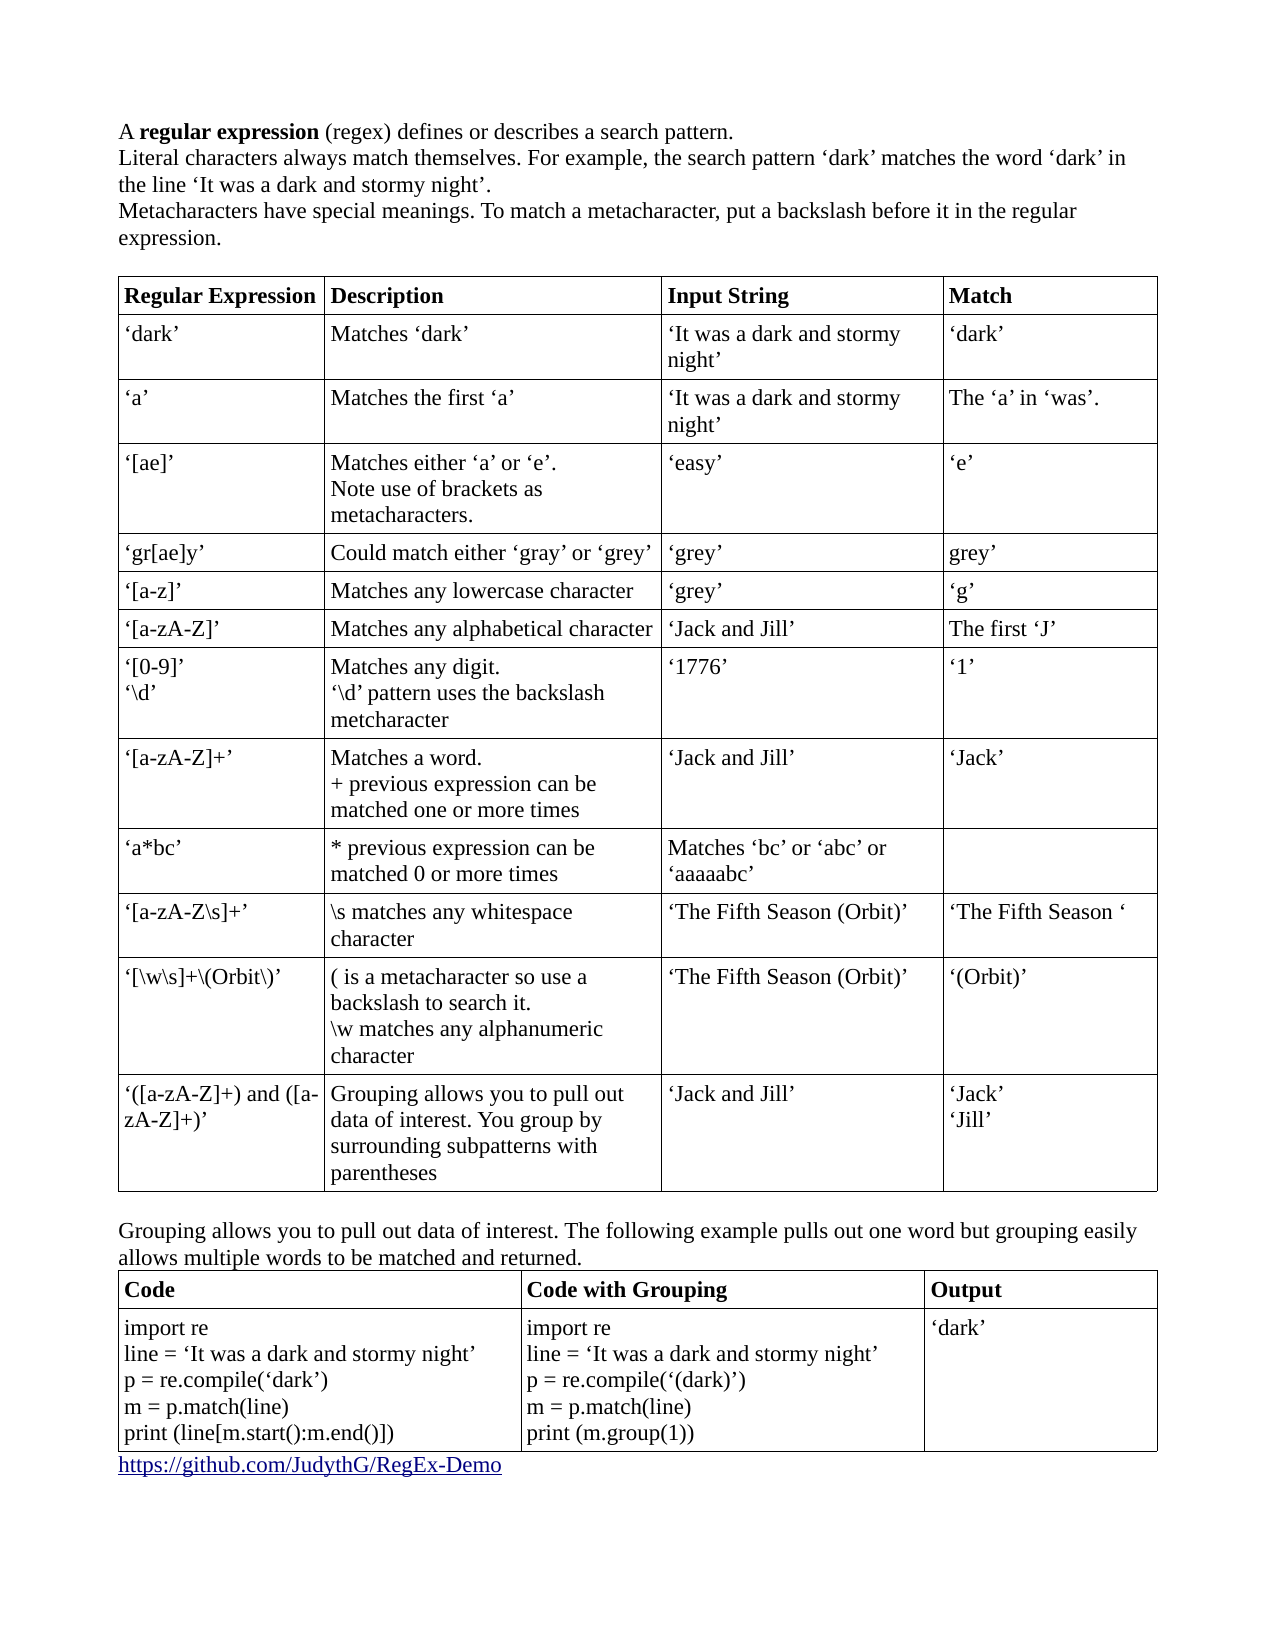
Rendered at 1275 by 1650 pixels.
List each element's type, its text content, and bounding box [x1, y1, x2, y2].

table_cell ‘Jack and Jill’ [662, 1075, 943, 1191]
table_header Input String [662, 277, 943, 314]
table_cell ‘Jack’ [944, 739, 1157, 828]
table_header Match [944, 277, 1157, 314]
table_cell ‘dark’ [925, 1309, 1157, 1451]
table_cell ‘g’ [944, 572, 1157, 609]
table_cell Matches either ‘a’ or ‘e’. Note use of brackets as metacharacters. [325, 444, 661, 533]
table_cell ‘grey’ [662, 572, 943, 609]
table_cell Grouping allows you to pull out data of interest. You group by surrounding subpatterns with parentheses [325, 1075, 661, 1191]
table_cell ‘1776’ [662, 648, 943, 738]
table_cell ‘The Fifth Season (Orbit)’ [662, 894, 943, 957]
table_cell import re line = ‘It was a dark and stormy night’ p = re.compile(‘(dark)’) m = p.match(line) print (m.group(1)) [522, 1309, 924, 1451]
table_cell Matches any digit. ‘\d’ pattern uses the backslash metcharacter [325, 648, 661, 738]
table_cell Matches ‘dark’ [325, 315, 661, 378]
table_cell ‘([a-zA-Z]+) and ([a-zA-Z]+)’ [119, 1075, 324, 1191]
table_cell Matches a word. + previous expression can be matched one or more times [325, 739, 661, 828]
table_cell ( is a metacharacter so use a backslash to search it. \w matches any alphanumeric character [325, 958, 661, 1074]
table_cell Matches ‘bc’ or ‘abc’ or ‘aaaaabc’ [662, 829, 943, 893]
table_cell ‘The Fifth Season (Orbit)’ [662, 958, 943, 1074]
table_cell ‘[ae]’ [119, 444, 324, 533]
table_header Output [925, 1271, 1157, 1308]
table_cell ‘[a-zA-Z]+’ [119, 739, 324, 828]
table_cell Could match either ‘gray’ or ‘grey’ [325, 534, 661, 571]
table_cell ‘Jack and Jill’ [662, 610, 943, 647]
table_cell ‘1’ [944, 648, 1157, 738]
table_cell ‘[a-zA-Z]’ [119, 610, 324, 647]
table_cell ‘[a-z]’ [119, 572, 324, 609]
table_cell [944, 829, 1157, 893]
table_cell ‘e’ [944, 444, 1157, 533]
table_cell Matches any lowercase character [325, 572, 661, 609]
table_cell grey’ [944, 534, 1157, 571]
text Literal characters always match themselves. For example, the search pattern ‘dark’ matches the word ‘dark’ in the line ‘It was a dark and stormy night’. [118, 144, 1157, 197]
text Metacharacters have special meanings. To match a metacharacter, put a backslash before it in the regular expression. [118, 197, 1157, 250]
table_cell ‘(Orbit)’ [944, 958, 1157, 1074]
table_cell ‘It was a dark and stormy night’ [662, 380, 943, 443]
table_cell \s matches any whitespace character [325, 894, 661, 957]
table_cell ‘[0-9]’ ‘\d’ [119, 648, 324, 738]
text A regular expression (regex) defines or describes a search pattern. [118, 118, 1157, 144]
table_cell Matches the first ‘a’ [325, 380, 661, 443]
table_cell ‘dark’ [119, 315, 324, 378]
table_cell ‘dark’ [944, 315, 1157, 378]
table_cell ‘easy’ [662, 444, 943, 533]
table_cell ‘gr[ae]y’ [119, 534, 324, 571]
table_cell ‘grey’ [662, 534, 943, 571]
table_cell ‘a’ [119, 380, 324, 443]
table_cell ‘Jack’ ‘Jill’ [944, 1075, 1157, 1191]
text https://github.com/JudythG/RegEx-Demo [118, 1452, 1157, 1478]
table_cell * previous expression can be matched 0 or more times [325, 829, 661, 893]
table_cell The ‘a’ in ‘was’. [944, 380, 1157, 443]
table_header Regular Expression [119, 277, 324, 314]
table_header Code [119, 1271, 521, 1308]
table_cell ‘[a-zA-Z\s]+’ [119, 894, 324, 957]
table_cell ‘The Fifth Season ‘ [944, 894, 1157, 957]
table_header Description [325, 277, 661, 314]
table_cell The first ‘J’ [944, 610, 1157, 647]
table_cell ‘It was a dark and stormy night’ [662, 315, 943, 378]
text Grouping allows you to pull out data of interest. The following example pulls out one word but grouping easily allows multiple words to be matched and returned. [118, 1217, 1157, 1270]
table_cell ‘[\w\s]+\(Orbit\)’ [119, 958, 324, 1074]
table_cell ‘Jack and Jill’ [662, 739, 943, 828]
table_cell ‘a*bc’ [119, 829, 324, 893]
table_cell Matches any alphabetical character [325, 610, 661, 647]
table_cell import re line = ‘It was a dark and stormy night’ p = re.compile(‘dark’) m = p.match(line) print (line[m.start():m.end()]) [119, 1309, 521, 1451]
table_header Code with Grouping [522, 1271, 924, 1308]
